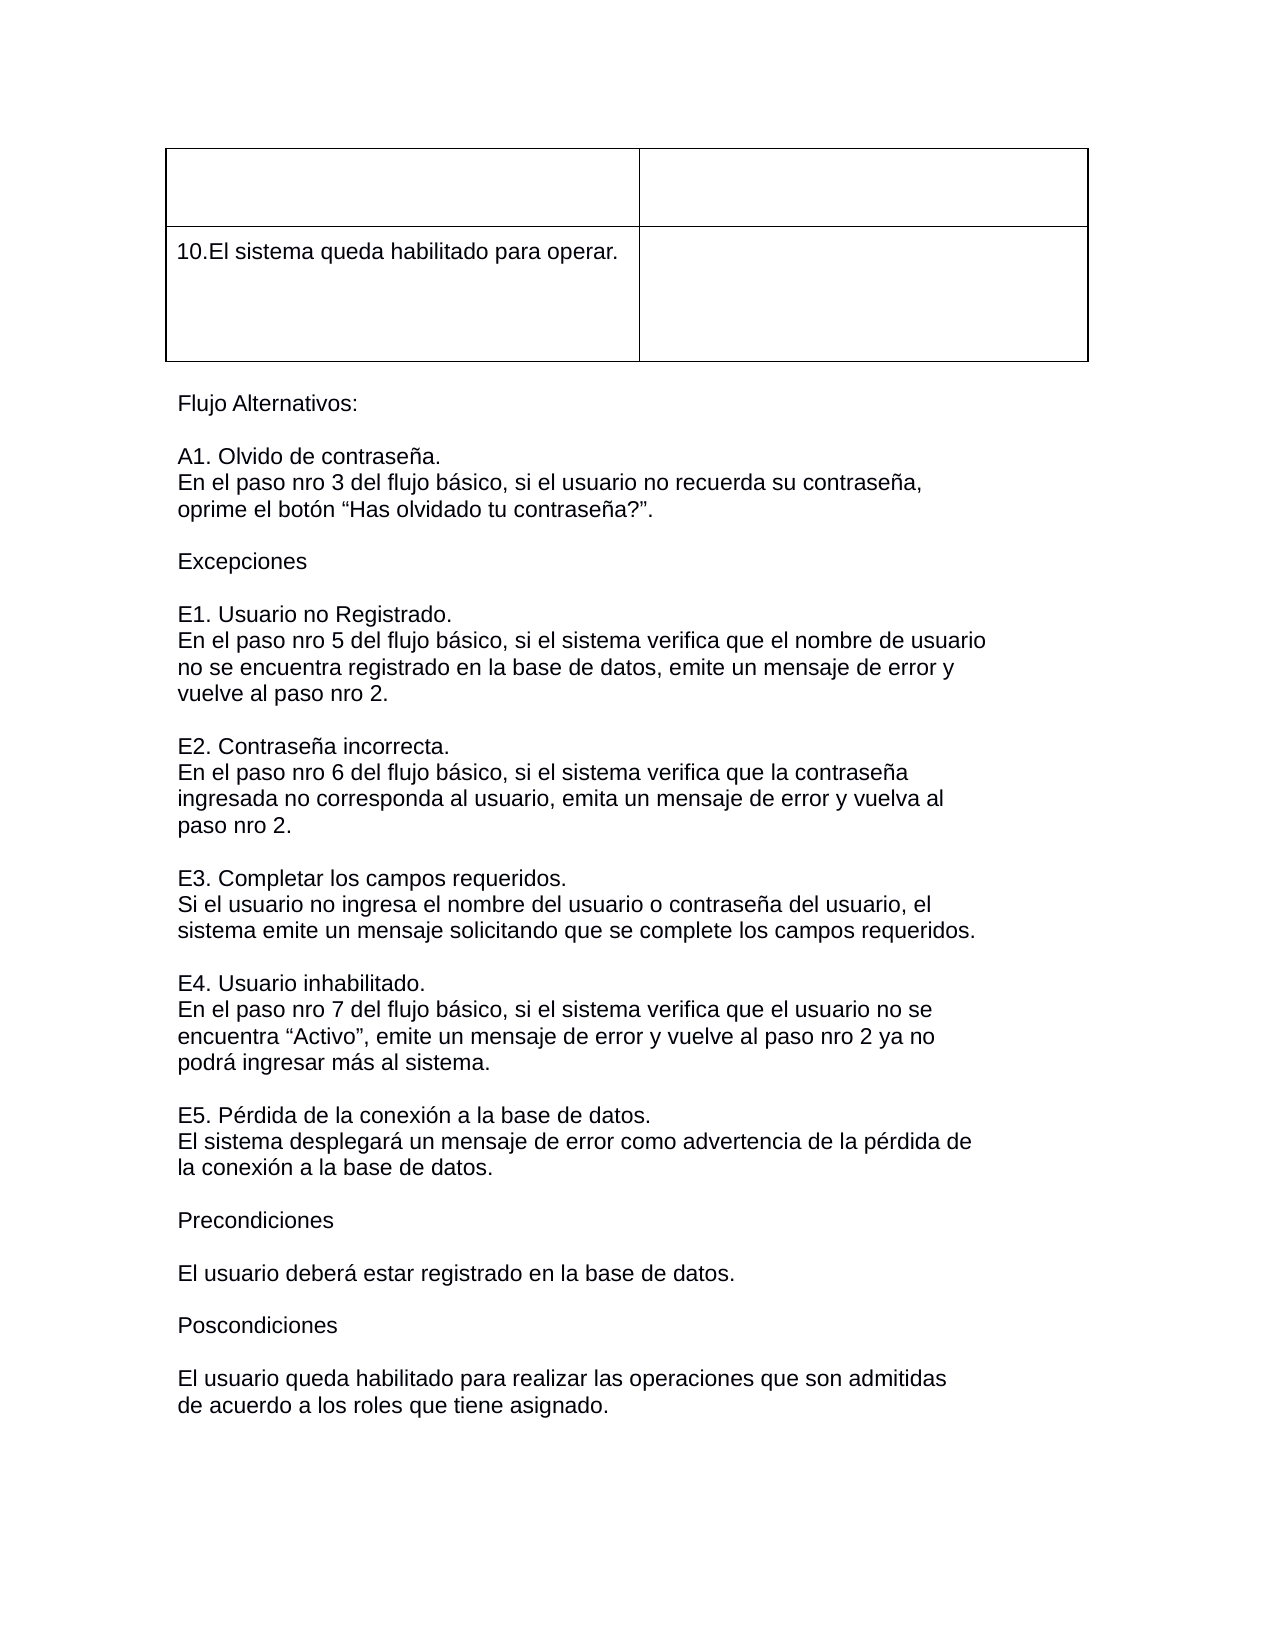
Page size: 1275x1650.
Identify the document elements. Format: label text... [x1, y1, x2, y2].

table_cell 10.El sistema queda habilitado para operar. [167, 227, 639, 361]
text Si el usuario no ingresa el nombre del usuario o contraseña del usuario, el [177, 891, 1098, 917]
text En el paso nro 3 del flujo básico, si el usuario no recuerda su contraseña, [177, 469, 1098, 496]
text encuentra “Activo”, emite un mensaje de error y vuelve al paso nro 2 ya no [177, 1023, 1098, 1049]
text E3. Completar los campos requeridos. [177, 864, 1098, 891]
text de acuerdo a los roles que tiene asignado. [177, 1392, 1098, 1418]
text oprime el botón “Has olvidado tu contraseña?”. [177, 496, 1098, 522]
text la conexión a la base de datos. [177, 1154, 1098, 1181]
table_cell [167, 149, 639, 226]
text Poscondiciones [177, 1312, 1098, 1339]
text ingresada no corresponda al usuario, emita un mensaje de error y vuelva al [177, 785, 1098, 812]
text vuelve al paso nro 2. [177, 680, 1098, 706]
text sistema emite un mensaje solicitando que se complete los campos requeridos. [177, 917, 1098, 943]
text El sistema desplegará un mensaje de error como advertencia de la pérdida de [177, 1128, 1098, 1154]
text En el paso nro 6 del flujo básico, si el sistema verifica que la contraseña [177, 759, 1098, 785]
text paso nro 2. [177, 812, 1098, 838]
text Excepciones [177, 548, 1098, 574]
text E5. Pérdida de la conexión a la base de datos. [177, 1102, 1098, 1128]
text podrá ingresar más al sistema. [177, 1049, 1098, 1075]
text E1. Usuario no Registrado. [177, 601, 1098, 627]
text El usuario deberá estar registrado en la base de datos. [177, 1260, 1098, 1286]
text Precondiciones [177, 1207, 1098, 1233]
table_cell [640, 227, 1087, 361]
text Flujo Alternativos: [177, 390, 1098, 416]
text E4. Usuario inhabilitado. [177, 970, 1098, 996]
text no se encuentra registrado en la base de datos, emite un mensaje de error y [177, 654, 1098, 680]
text E2. Contraseña incorrecta. [177, 733, 1098, 759]
text A1. Olvido de contraseña. [177, 443, 1098, 469]
text El usuario queda habilitado para realizar las operaciones que son admitidas [177, 1365, 1098, 1392]
table_cell [640, 149, 1087, 226]
text En el paso nro 7 del flujo básico, si el sistema verifica que el usuario no se [177, 996, 1098, 1023]
text En el paso nro 5 del flujo básico, si el sistema verifica que el nombre de usuario [177, 627, 1098, 654]
